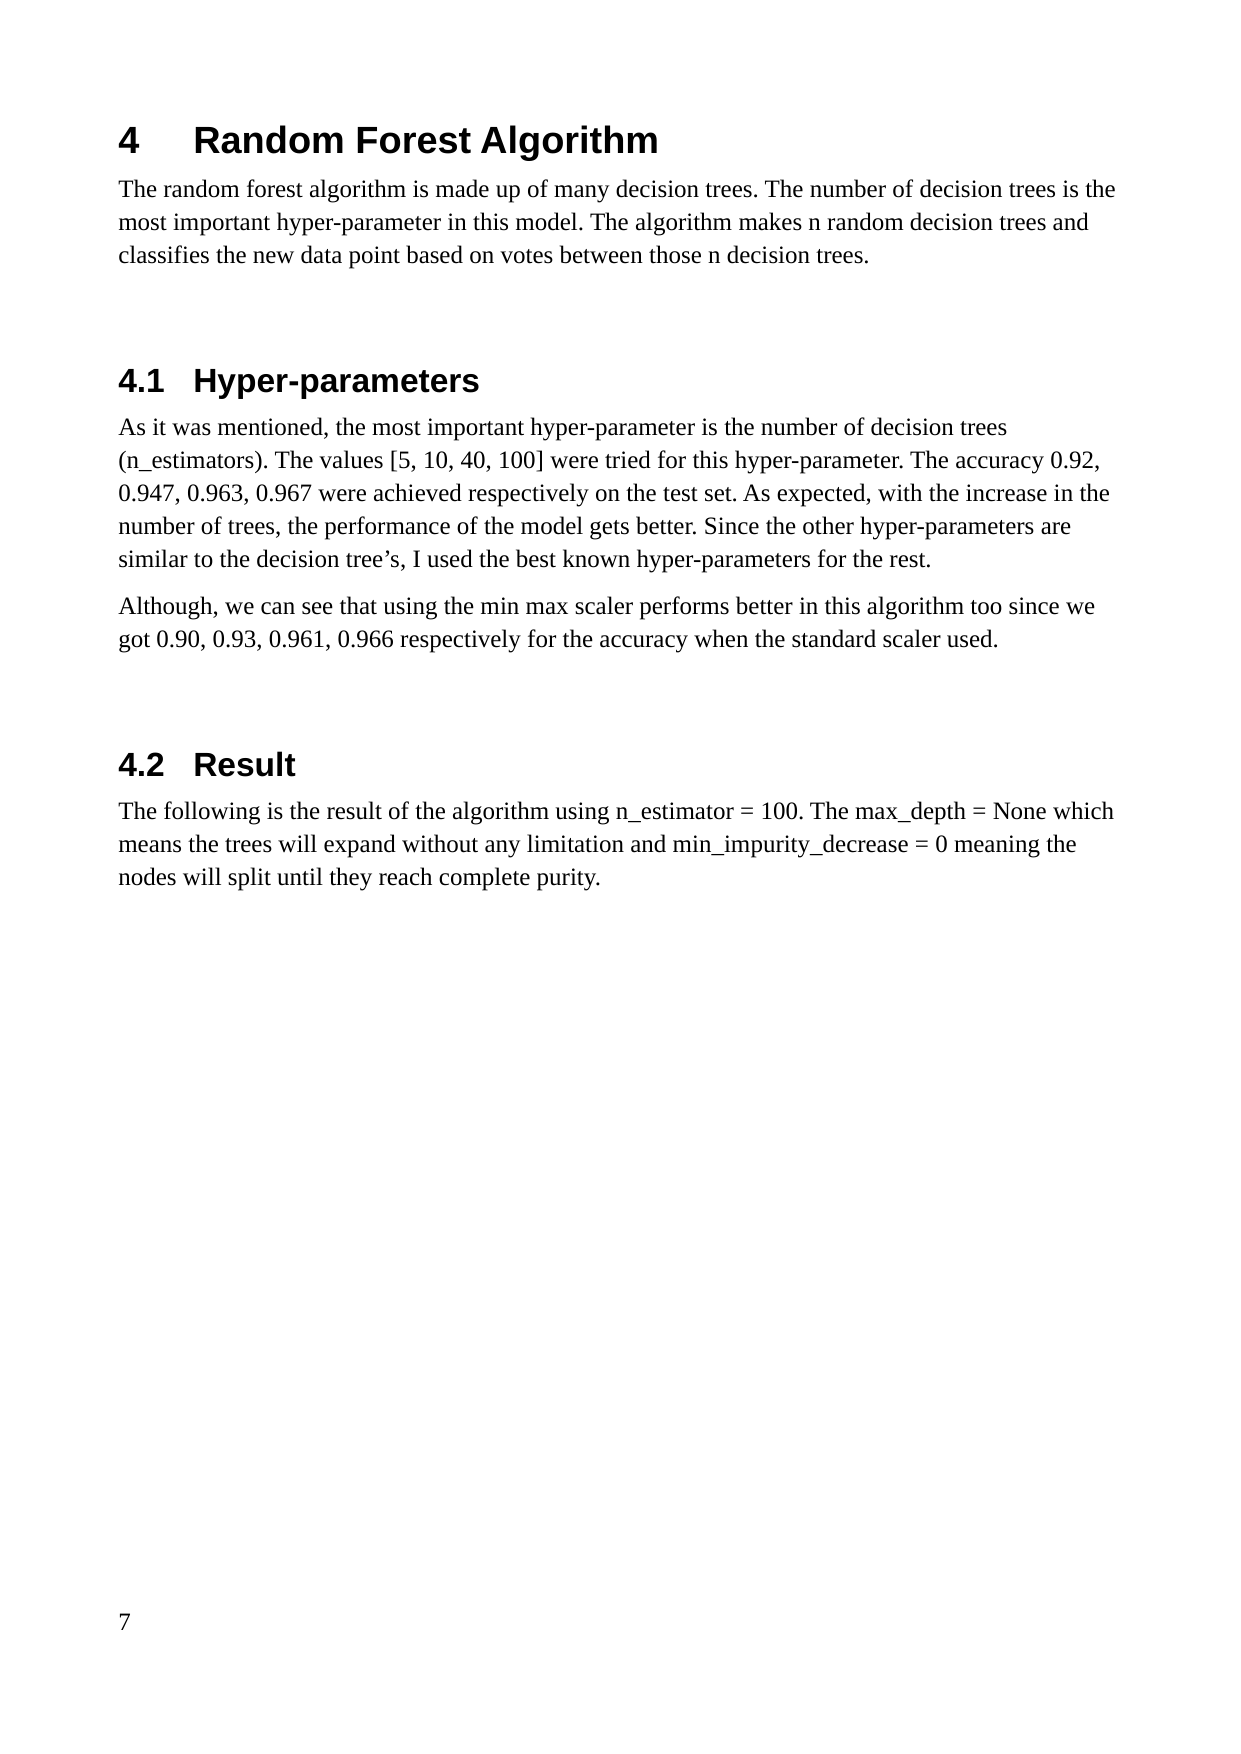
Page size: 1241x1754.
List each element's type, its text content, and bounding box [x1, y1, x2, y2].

subtitle Hyper-parameters [118, 361, 1122, 399]
subtitle Random Forest Algorithm [118, 118, 1122, 162]
text As it was mentioned, the most important hyper-parameter is the number of decision trees (n_estimators). The values [5, 10, 40, 100] were tried for this hyper-parameter. The accuracy 0.92, 0.947, 0.963, 0.967 were achieved respectively on the test set. As expected, with the increase in the number of trees, the performance of the model gets better. Since the other hyper-parameters are similar to the decision tree’s, I used the best known hyper-parameters for the rest. [118, 412, 1122, 572]
text Although, we can see that using the min max scaler performs better in this algorithm too since we got 0.90, 0.93, 0.961, 0.966 respectively for the accuracy when the standard scaler used. [118, 591, 1122, 653]
text The following is the result of the algorithm using n_estimator = 100. The max_depth = None which means the trees will expand without any limitation and min_impurity_decrease = 0 meaning the nodes will split until they reach complete purity. [118, 796, 1122, 891]
text The random forest algorithm is made up of many decision trees. The number of decision trees is the most important hyper-parameter in this model. The algorithm makes n random decision trees and classifies the new data point based on votes between those n decision trees. [118, 174, 1122, 269]
subtitle Result [118, 744, 1122, 783]
